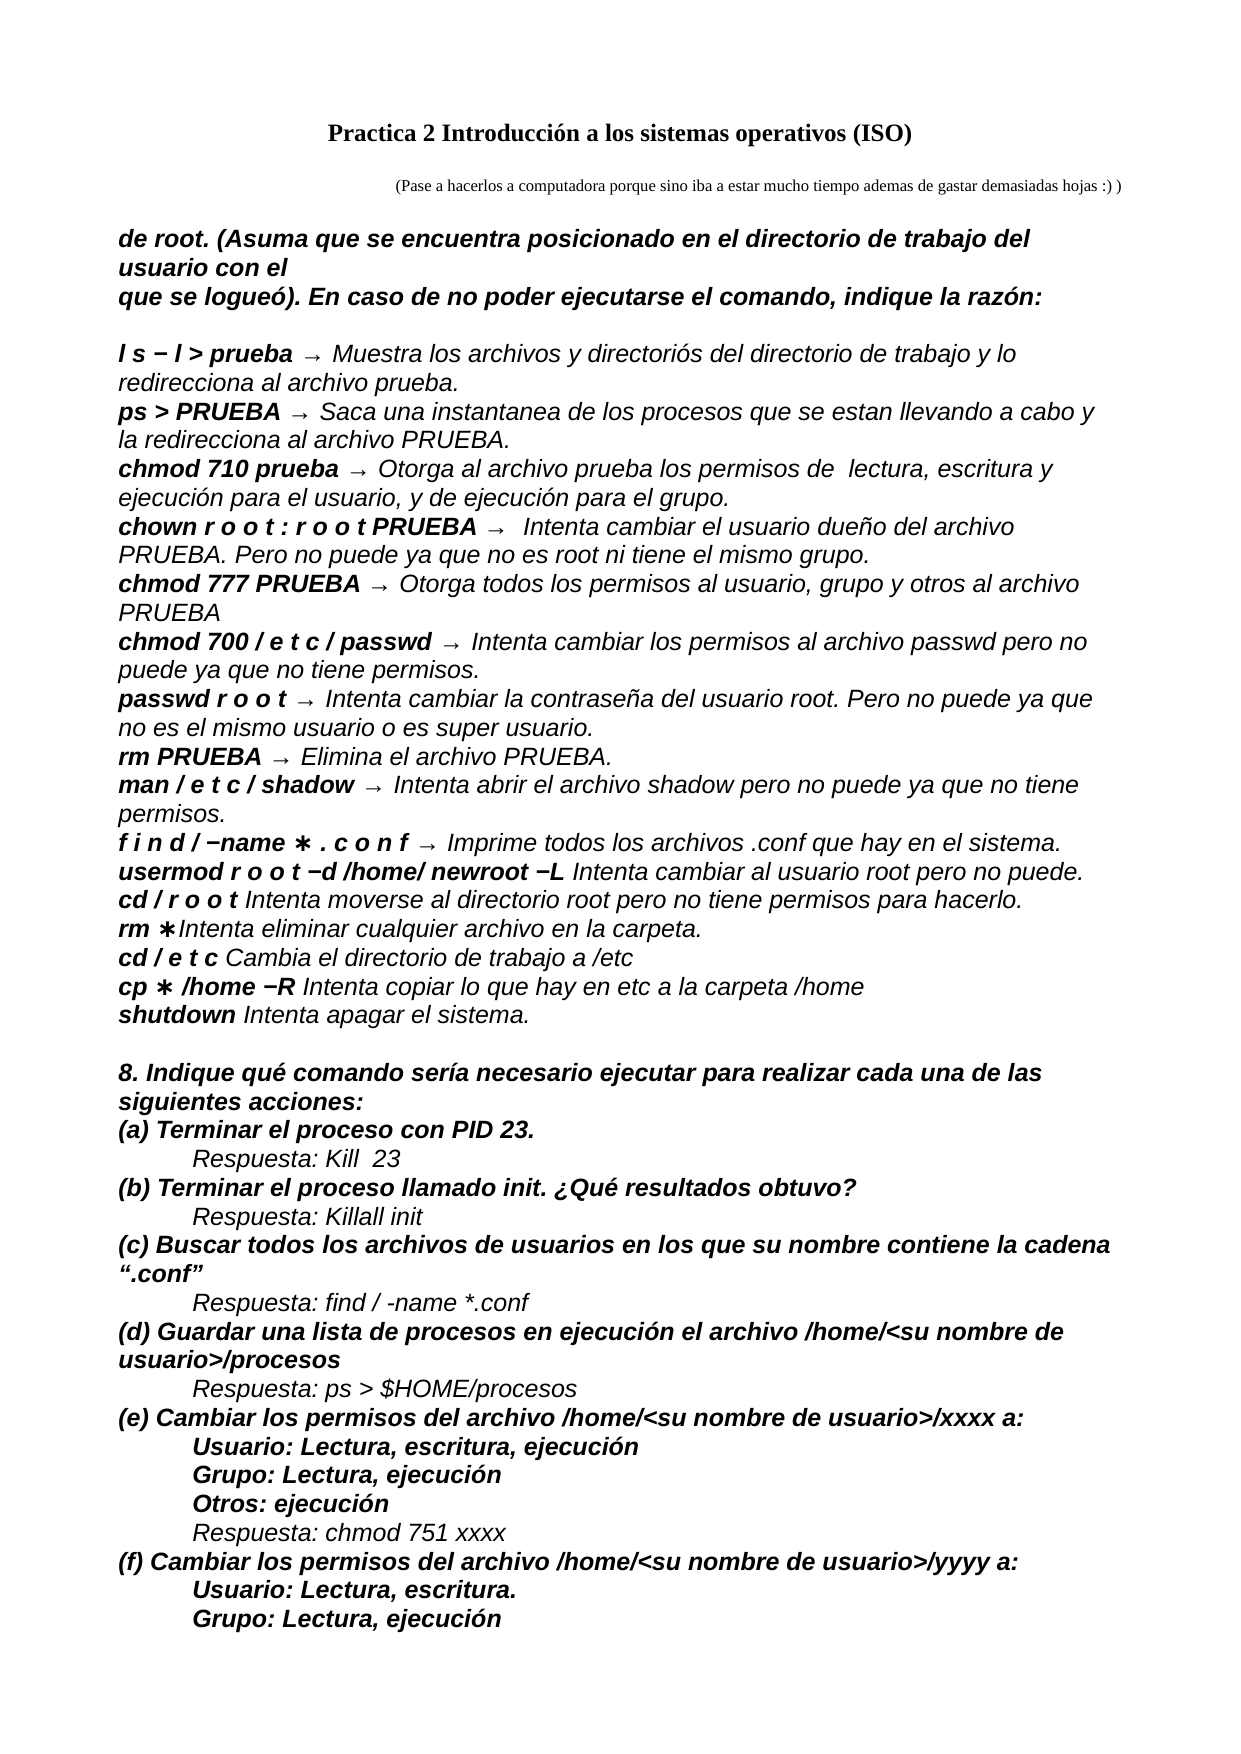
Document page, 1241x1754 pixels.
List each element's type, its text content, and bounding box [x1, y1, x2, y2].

text (a) Terminar el proceso con PID 23. [118, 1116, 1122, 1144]
text rm ∗Intenta eliminar cualquier archivo en la carpeta. [118, 914, 1122, 943]
text chmod 777 PRUEBA → Otorga todos los permisos al usuario, grupo y otros al archivo PRUEBA [118, 569, 1122, 627]
text (f) Cambiar los permisos del archivo /home/<su nombre de usuario>/yyyy a: [118, 1547, 1122, 1576]
text chmod 710 prueba → Otorga al archivo prueba los permisos de lectura, escritura y ejecución para el usuario, y de ejecución para el grupo. [118, 454, 1122, 512]
text f i n d / −name ∗ . c o n f → Imprime todos los archivos .conf que hay en el sistema. [118, 828, 1122, 857]
text ps > PRUEBA → Saca una instantanea de los procesos que se estan llevando a cabo y la redirecciona al archivo PRUEBA. [118, 397, 1122, 454]
text (d) Guardar una lista de procesos en ejecución el archivo /home/<su nombre de usuario>/procesos [118, 1317, 1122, 1374]
text cd / r o o t Intenta moverse al directorio root pero no tiene permisos para hacerlo. [118, 886, 1122, 914]
text Respuesta: chmod 751 xxxx [192, 1518, 1122, 1547]
text passwd r o o t → Intenta cambiar la contraseña del usuario root. Pero no puede ya que no es el mismo usuario o es super usuario. [118, 684, 1122, 742]
text Respuesta: Killall init [118, 1202, 1122, 1231]
text usermod r o o t −d /home/ newroot −L Intenta cambiar al usuario root pero no puede. [118, 857, 1122, 886]
text Respuesta: ps > $HOME/procesos [118, 1374, 1122, 1403]
text (e) Cambiar los permisos del archivo /home/<su nombre de usuario>/xxxx a: [118, 1403, 1122, 1432]
text l s − l > prueba → Muestra los archivos y directoriós del directorio de trabajo y lo redirecciona al archivo prueba. [118, 339, 1122, 397]
text chown r o o t : r o o t PRUEBA → Intenta cambiar el usuario dueño del archivo PRUEBA. Pero no puede ya que no es root ni tiene el mismo grupo. [118, 512, 1122, 569]
text Grupo: Lectura, ejecución [192, 1461, 1122, 1489]
text cd / e t c Cambia el directorio de trabajo a /etc [118, 943, 1122, 972]
text Respuesta: find / -name *.conf [118, 1288, 1122, 1317]
text Grupo: Lectura, ejecución [192, 1604, 1122, 1633]
text Usuario: Lectura, escritura. [192, 1576, 1122, 1604]
text cp ∗ /home −R Intenta copiar lo que hay en etc a la carpeta /home [118, 972, 1122, 1001]
text shutdown Intenta apagar el sistema. [118, 1001, 1122, 1029]
text que se logueó). En caso de no poder ejecutarse el comando, indique la razón: [118, 282, 1122, 311]
text 8. Indique qué comando sería necesario ejecutar para realizar cada una de las siguientes acciones: [118, 1058, 1122, 1116]
text (c) Buscar todos los archivos de usuarios en los que su nombre contiene la cadena “.conf” [118, 1231, 1122, 1288]
text Otros: ejecución [192, 1489, 1122, 1518]
text (b) Terminar el proceso llamado init. ¿Qué resultados obtuvo? [118, 1173, 1122, 1202]
text Usuario: Lectura, escritura, ejecución [192, 1432, 1122, 1461]
text man / e t c / shadow → Intenta abrir el archivo shadow pero no puede ya que no tiene permisos. [118, 771, 1122, 828]
text Respuesta: Kill 23 [118, 1144, 1122, 1173]
text rm PRUEBA → Elimina el archivo PRUEBA. [118, 742, 1122, 771]
text chmod 700 / e t c / passwd → Intenta cambiar los permisos al archivo passwd pero no puede ya que no tiene permisos. [118, 627, 1122, 684]
text de root. (Asuma que se encuentra posicionado en el directorio de trabajo del usuario con el [118, 224, 1122, 282]
